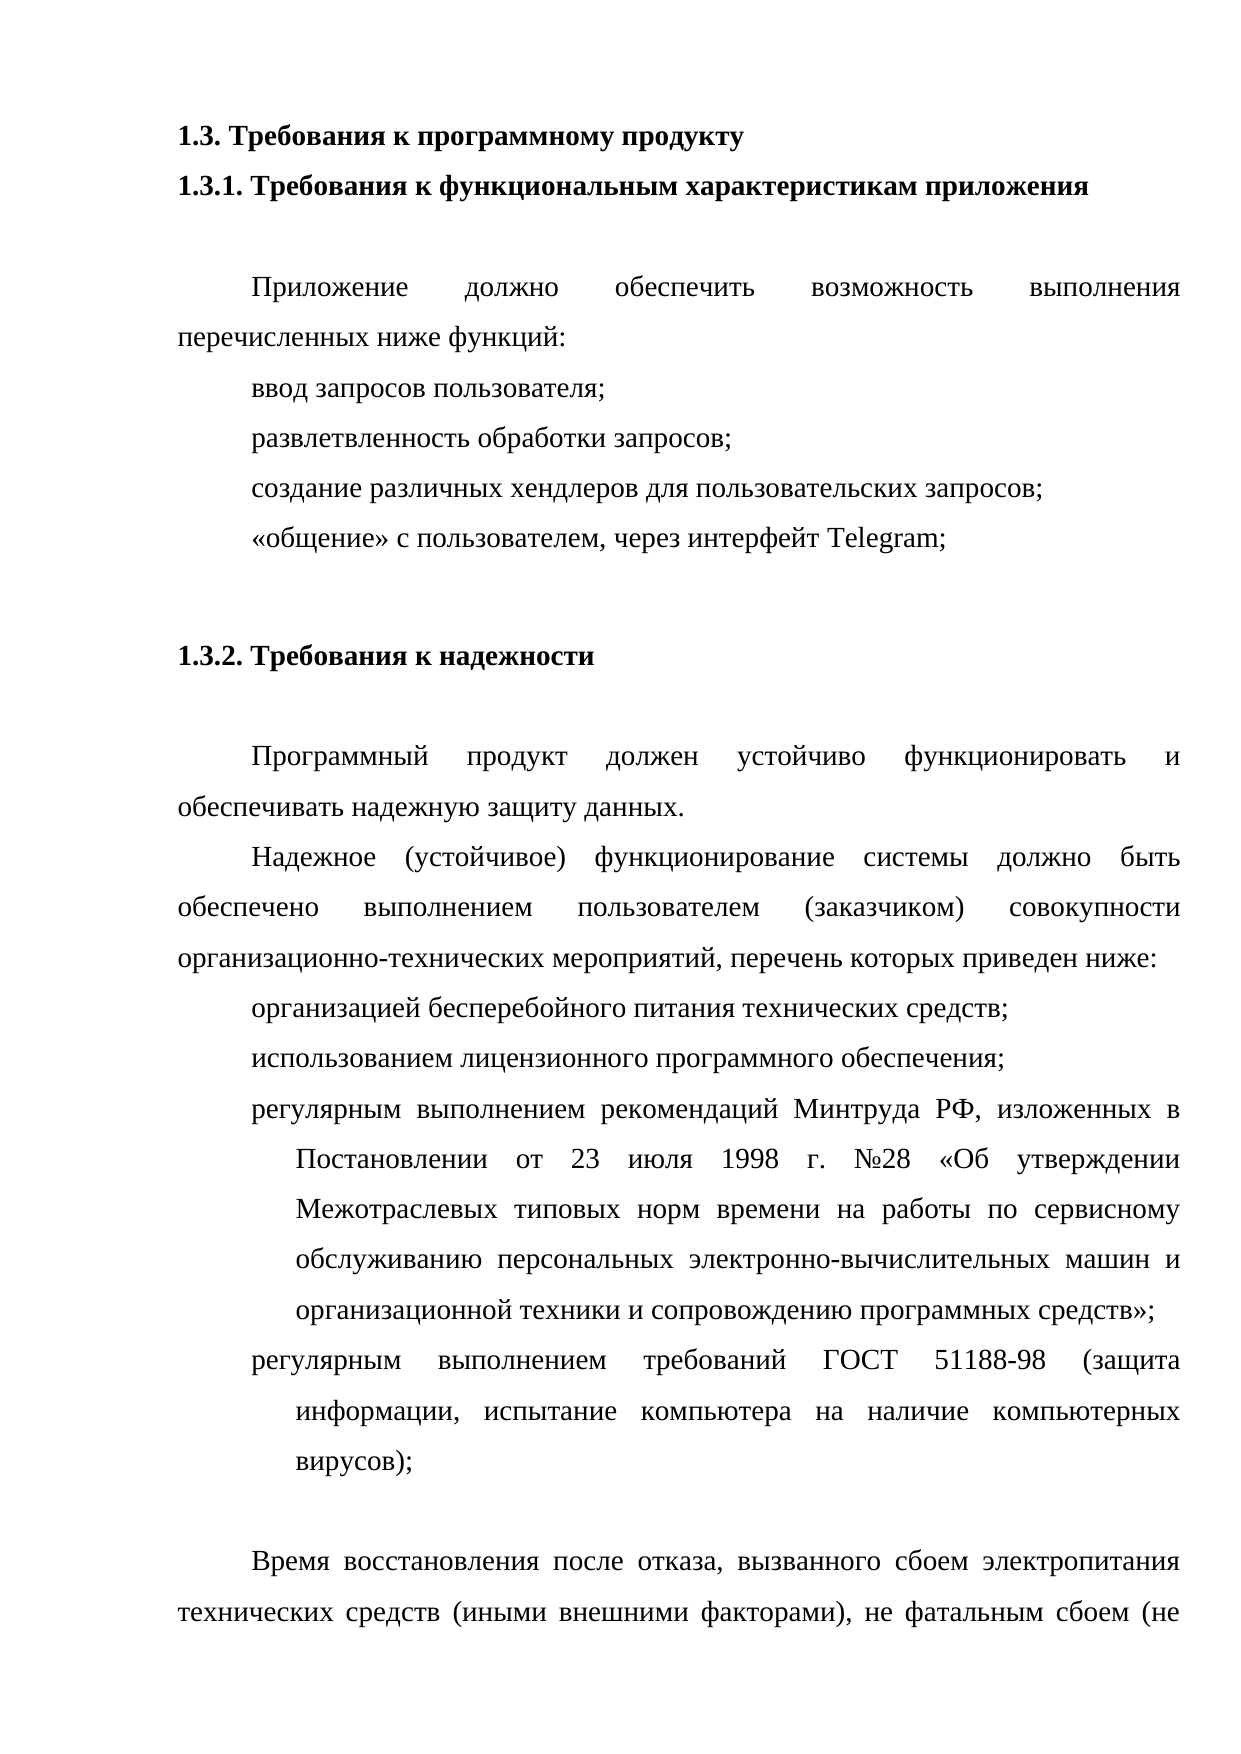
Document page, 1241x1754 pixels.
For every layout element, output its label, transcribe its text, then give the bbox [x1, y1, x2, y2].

text регулярным выполнением рекомендаций Минтруда РФ, изложенных в Постановлении от 23 июля 1998 г. №28 «Об утверждении Межотраслевых типовых норм времени на работы по сервисному обслуживанию персональных электронно-вычислительных машин и организационной техники и сопровождению программных средств»; [251, 1091, 1181, 1326]
text использованием лицензионного программного обеспечения; [251, 1040, 1181, 1074]
text организацией бесперебойного питания технических средств; [251, 990, 1181, 1024]
text Программный продукт должен устойчиво функционировать и обеспечивать надежную защиту данных. [177, 738, 1181, 822]
text 1.3.2. Требования к надежности [177, 638, 1181, 671]
text «общение» с пользователем, через интерфейт Telegram; [251, 521, 1181, 554]
text Приложение должно обеспечить возможность выполнения перечисленных ниже функций: [177, 269, 1181, 353]
text ввод запросов пользователя; [251, 370, 1181, 403]
text 1.3. Требования к программному продукту [177, 118, 1181, 152]
text 1.3.1. Требования к функциональным характеристикам приложения [177, 168, 1181, 202]
text Надежное (устойчивое) функционирование системы должно быть обеспечено выполнением пользователем (заказчиком) совокупности организационно-технических мероприятий, перечень которых приведен ниже: [177, 839, 1181, 973]
text регулярным выполнением требований ГОСТ 51188-98 (защита информации, испытание компьютера на наличие компьютерных вирусов); [251, 1342, 1181, 1476]
text Время восстановления после отказа, вызванного сбоем электропитания технических средств (иными внешними факторами), не фатальным сбоем (не [177, 1543, 1181, 1627]
text создание различных хендлеров для пользовательских запросов; [251, 470, 1181, 504]
text развлетвленность обработки запросов; [251, 420, 1181, 453]
